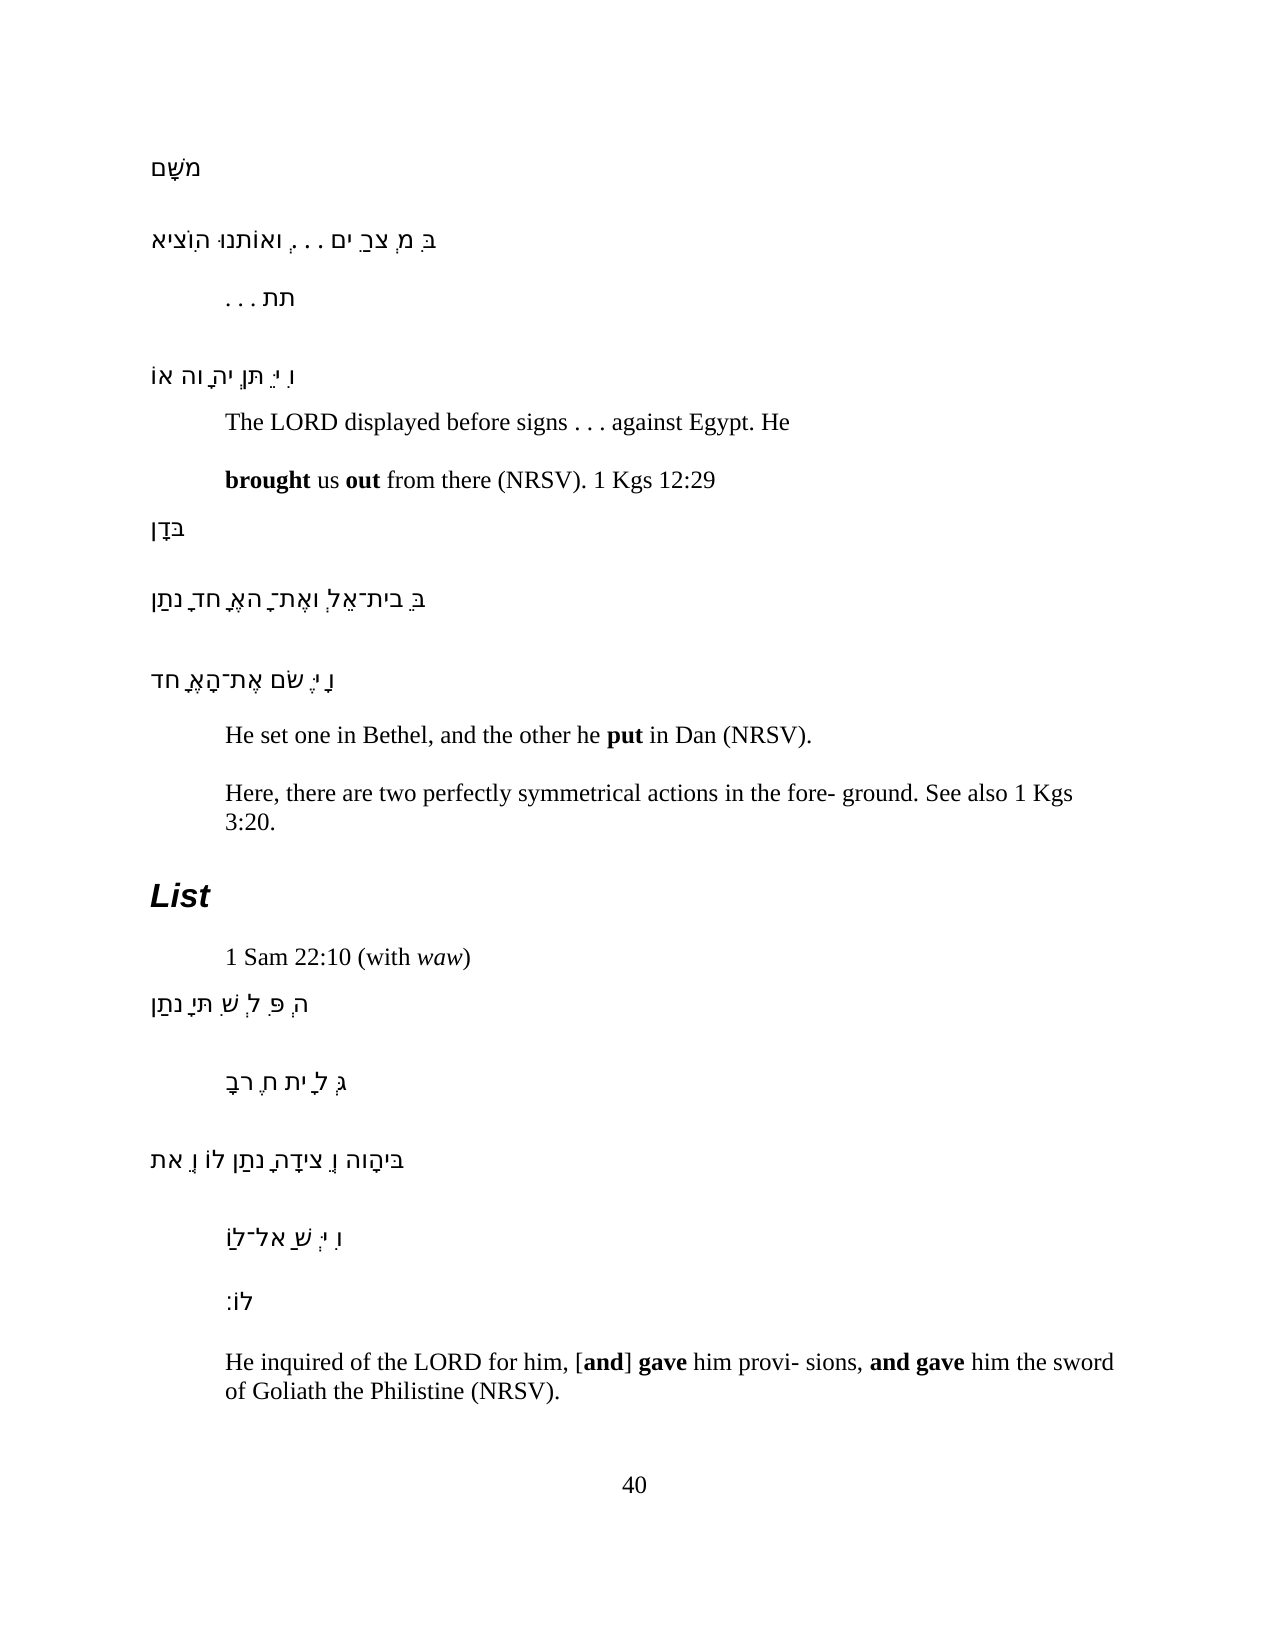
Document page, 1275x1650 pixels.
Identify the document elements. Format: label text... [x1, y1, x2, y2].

text בּיהָוה וְ ֵצידָה ָנתַן לוֹ וְ ֵאת [150, 1113, 1125, 1176]
text ַו ִיּ ְשׁ ַאל־לוֹ [225, 1191, 1125, 1253]
subtitle List [150, 876, 1125, 914]
text 1 Sam 22:10 (with waw) [225, 942, 1125, 971]
text The LORD displayed before signs . . . against Egypt. He [225, 407, 1125, 435]
text . . . תת [225, 280, 1125, 314]
text ו ִיּ ֵתּן ְיה ָוה אוֹ [150, 329, 1125, 392]
text ה ְפּ ִל ְשׁ ִתּי ָנתַן [150, 986, 1125, 1020]
text לוֹ׃ [225, 1283, 1125, 1317]
text בּדָן [150, 509, 1125, 543]
text משָּׁם [150, 150, 1125, 184]
text בּ ִמ ְצרַ ִים . . . ְואוֹתנוּ הוִֹציא [150, 193, 1125, 256]
text ו ָיּ ֶשׂם אֶת־הָאֶ ָחד [150, 633, 1125, 696]
text He set one in Bethel, and the other he put in Dan (NRSV). [225, 720, 1125, 748]
text brought us out from there (NRSV). 1 Kgs 12:29 [225, 465, 1125, 494]
text Here, there are two perfectly symmetrical actions in the fore- ground. See also 1 Kgs 3:20. [225, 778, 1125, 836]
text ָגּ ְל ָית ח ֶרב [225, 1035, 1125, 1098]
text He inquired of the LORD for him, [and] gave him provi- sions, and gave him the sword of Goliath the Philistine (NRSV). [225, 1347, 1125, 1405]
text בּ ֵבית־אֵל ְואֶת־ ָהאֶ ָחד ָנתַן [150, 552, 1125, 615]
